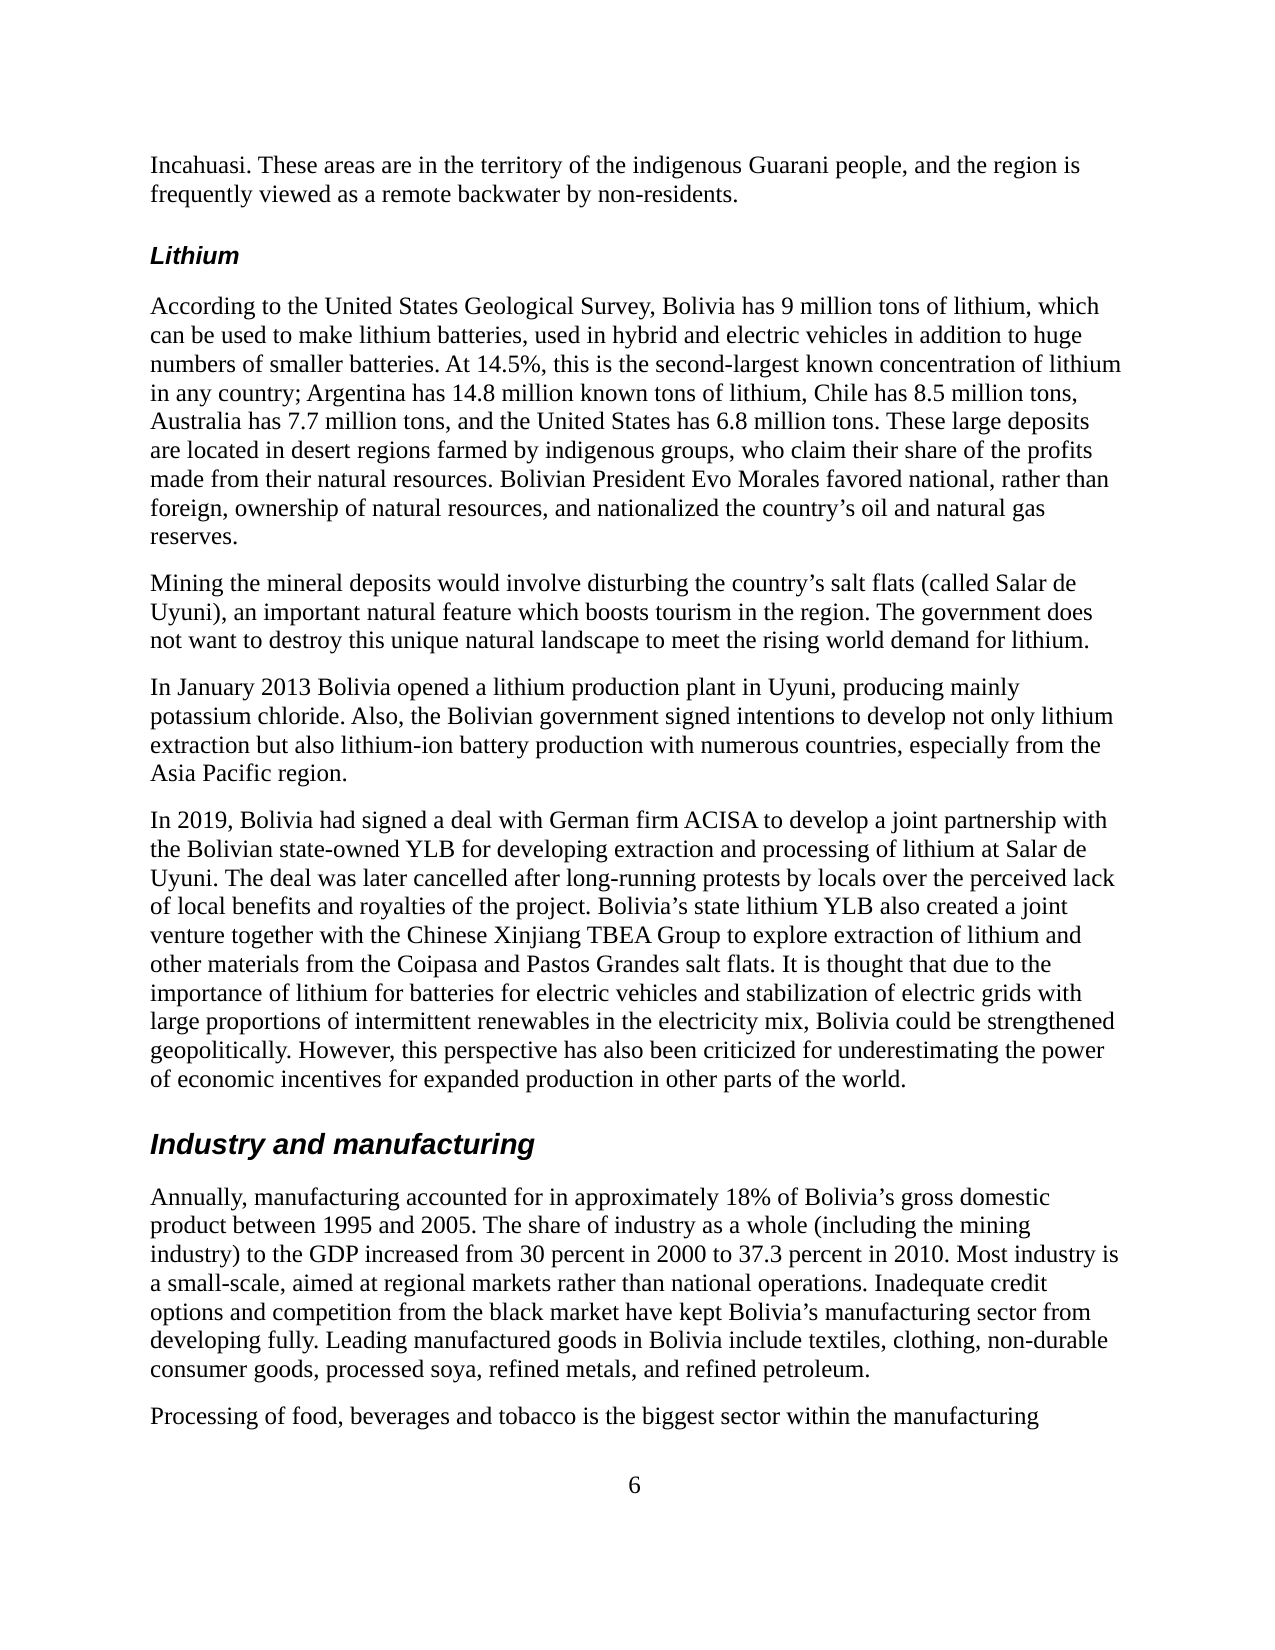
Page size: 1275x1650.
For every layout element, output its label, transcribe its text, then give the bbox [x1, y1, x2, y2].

text Incahuasi. These areas are in the territory of the indigenous Guarani people, and the region is frequently viewed as a remote backwater by non-residents. [150, 150, 1125, 207]
subtitle Industry and manufacturing [150, 1127, 1125, 1160]
text In January 2013 Bolivia opened a lithium production plant in Uyuni, producing mainly potassium chloride. Also, the Bolivian government signed intentions to develop not only lithium extraction but also lithium-ion battery production with numerous countries, especially from the Asia Pacific region. [150, 672, 1125, 787]
text According to the United States Geological Survey, Bolivia has 9 million tons of lithium, which can be used to make lithium batteries, used in hybrid and electric vehicles in addition to huge numbers of smaller batteries. At 14.5%, this is the second-largest known concentration of lithium in any country; Argentina has 14.8 million known tons of lithium, Chile has 8.5 million tons, Australia has 7.7 million tons, and the United States has 6.8 million tons. These large deposits are located in desert regions farmed by indigenous groups, who claim their share of the profits made from their natural resources. Bolivian President Evo Morales favored national, rather than foreign, ownership of natural resources, and nationalized the country’s oil and natural gas reserves. [150, 291, 1125, 550]
text Annually, manufacturing accounted for in approximately 18% of Bolivia’s gross domestic product between 1995 and 2005. The share of industry as a whole (including the mining industry) to the GDP increased from 30 percent in 2000 to 37.3 percent in 2010. Most industry is a small-scale, aimed at regional markets rather than national operations. Inadequate credit options and competition from the black market have kept Bolivia’s manufacturing sector from developing fully. Leading manufactured goods in Bolivia include textiles, clothing, non-durable consumer goods, processed soya, refined metals, and refined petroleum. [150, 1182, 1125, 1383]
subtitle Lithium [150, 241, 1125, 270]
text Mining the mineral deposits would involve disturbing the country’s salt flats (called Salar de Uyuni), an important natural feature which boosts tourism in the region. The government does not want to destroy this unique natural landscape to meet the rising world demand for lithium. [150, 568, 1125, 654]
text In 2019, Bolivia had signed a deal with German firm ACISA to develop a joint partnership with the Bolivian state-owned YLB for developing extraction and processing of lithium at Salar de Uyuni. The deal was later cancelled after long-running protests by locals over the perceived lack of local benefits and royalties of the project. Bolivia’s state lithium YLB also created a joint venture together with the Chinese Xinjiang TBEA Group to explore extraction of lithium and other materials from the Coipasa and Pastos Grandes salt flats. It is thought that due to the importance of lithium for batteries for electric vehicles and stabilization of electric grids with large proportions of intermittent renewables in the electricity mix, Bolivia could be strengthened geopolitically. However, this perspective has also been criticized for underestimating the power of economic incentives for expanded production in other parts of the world. [150, 805, 1125, 1093]
text Processing of food, beverages and tobacco is the biggest sector within the manufacturing [150, 1401, 1125, 1429]
